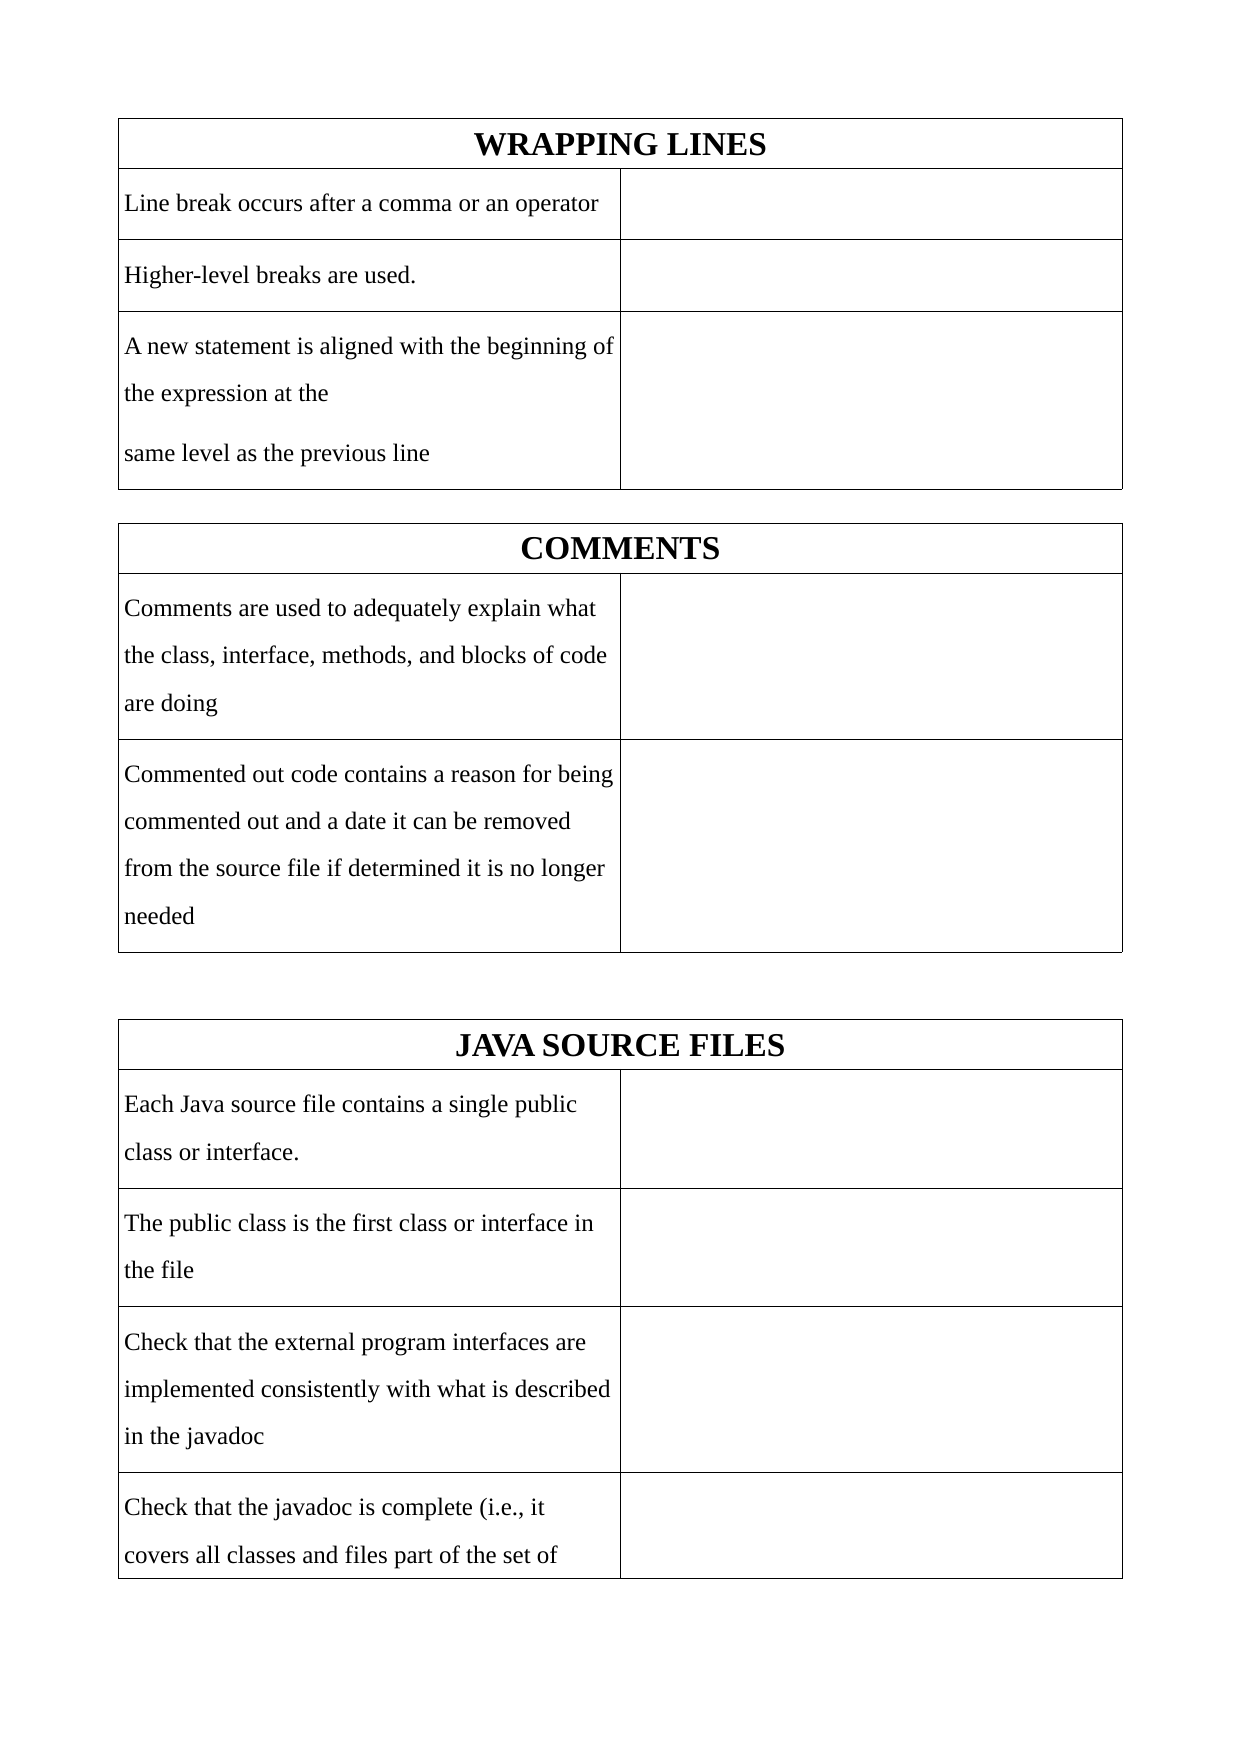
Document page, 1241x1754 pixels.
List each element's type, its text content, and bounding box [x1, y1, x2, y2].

table_cell Each Java source file contains a single public class or interface. [119, 1070, 620, 1188]
table_cell [621, 1307, 1122, 1472]
table_header COMMENTS [119, 524, 1122, 573]
table_cell Comments are used to adequately explain what the class, interface, methods, and blocks of code are doing [119, 574, 620, 739]
table_cell Line break occurs after a comma or an operator [119, 169, 620, 239]
table_cell A new statement is aligned with the beginning of the expression at the same level as the previous line [119, 312, 620, 489]
table_cell [621, 1473, 1122, 1578]
table_cell [621, 169, 1122, 239]
table_header JAVA SOURCE FILES [119, 1020, 1122, 1069]
table_cell Higher-level breaks are used. [119, 240, 620, 311]
table_cell [621, 1070, 1122, 1188]
table_cell Check that the external program interfaces are implemented consistently with what is described in the javadoc [119, 1307, 620, 1472]
table_cell [621, 740, 1122, 952]
table_cell [621, 312, 1122, 489]
table_header WRAPPING LINES [119, 119, 1122, 168]
table_cell [621, 240, 1122, 311]
table_cell Check that the javadoc is complete (i.e., it covers all classes and files part of the set of [119, 1473, 620, 1578]
table_cell [621, 574, 1122, 739]
table_cell [621, 1189, 1122, 1306]
table_cell Commented out code contains a reason for being commented out and a date it can be removed from the source file if determined it is no longer needed [119, 740, 620, 952]
table_cell The public class is the first class or interface in the file [119, 1189, 620, 1306]
